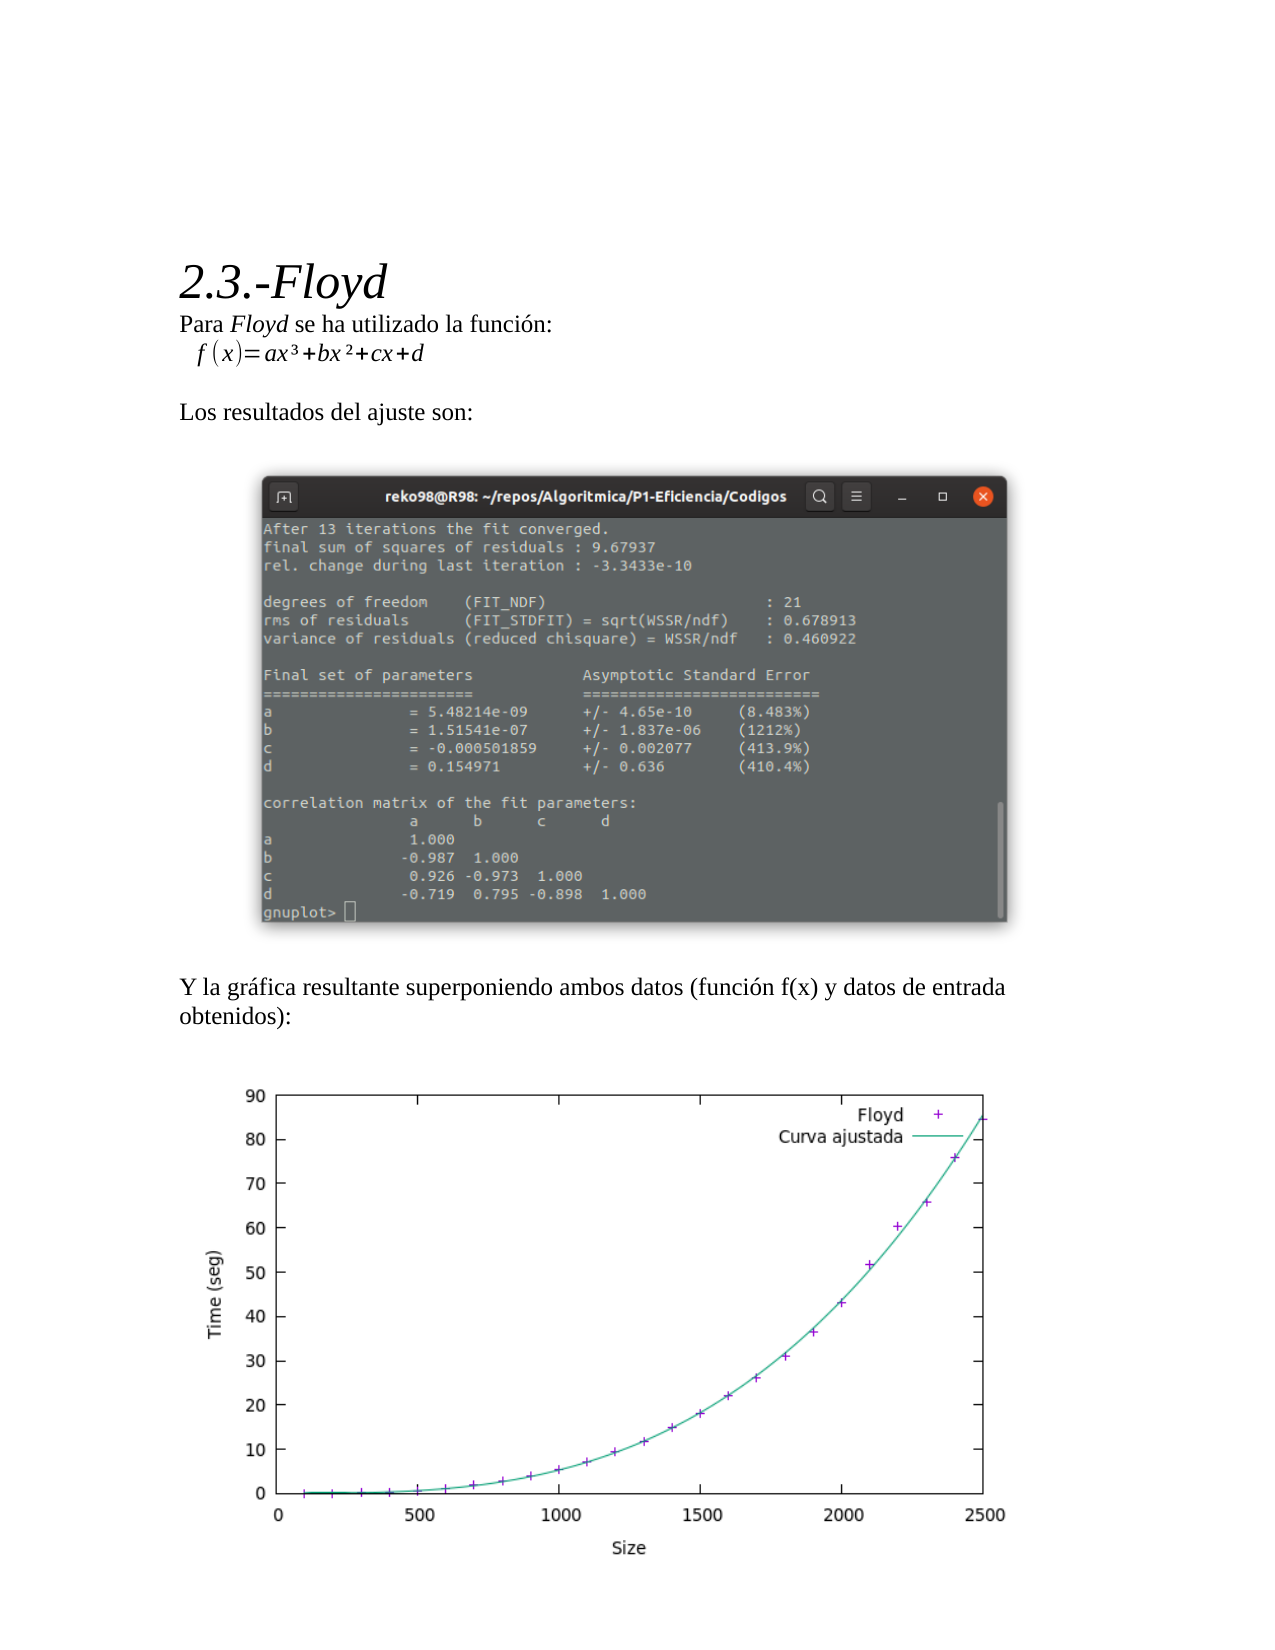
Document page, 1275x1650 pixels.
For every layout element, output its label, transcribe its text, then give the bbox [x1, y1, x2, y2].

text Los resultados del ajuste son: [179, 397, 1096, 426]
picture [198, 1073, 1013, 1562]
text 2.3.-Floyd [179, 252, 1096, 309]
picture [236, 453, 1033, 951]
text Para Floyd se ha utilizado la función: [179, 309, 1096, 338]
text Y la gráfica resultante superponiendo ambos datos (función f(x) y datos de entrada obtenidos): [179, 972, 1096, 1029]
